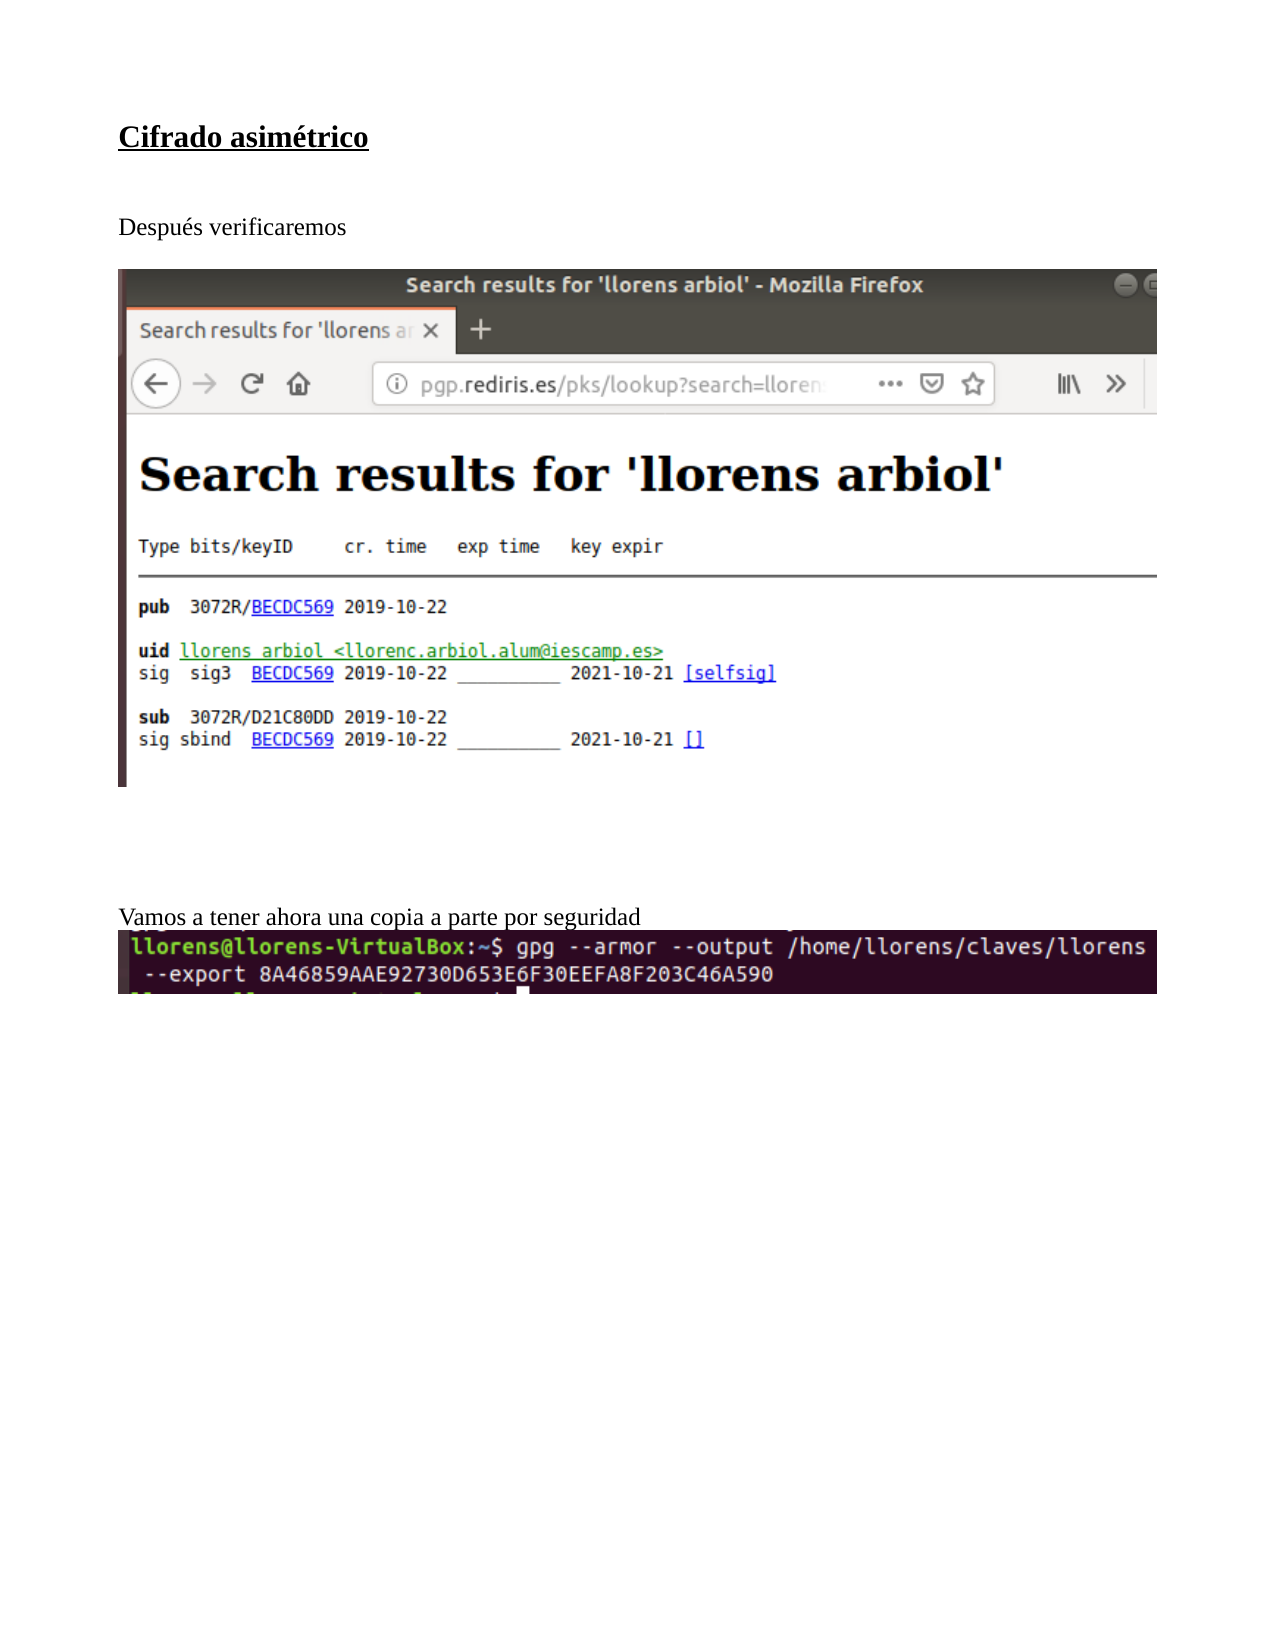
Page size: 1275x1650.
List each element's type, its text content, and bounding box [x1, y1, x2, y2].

picture [118, 930, 1157, 994]
picture [118, 269, 1157, 787]
text Después verificaremos [118, 212, 1157, 241]
text Vamos a tener ahora una copia a parte por seguridad [118, 902, 1157, 930]
